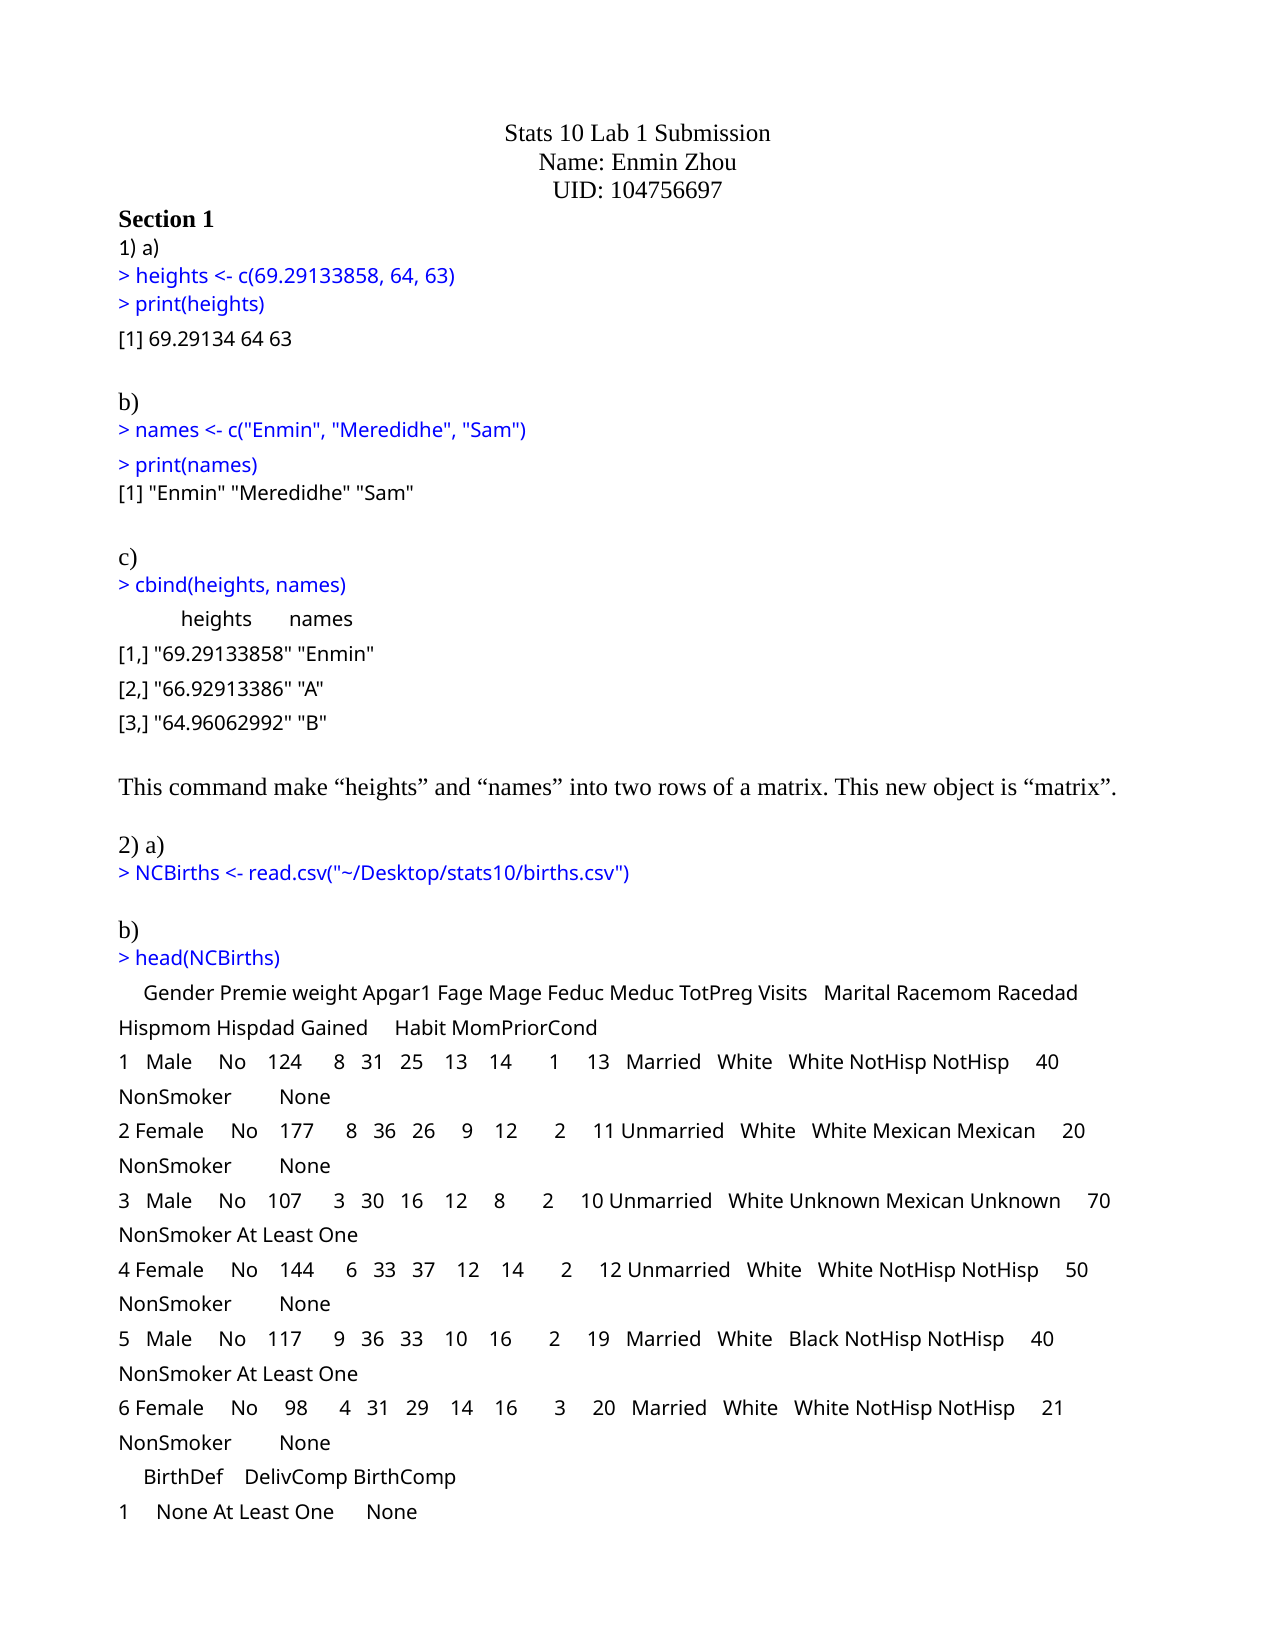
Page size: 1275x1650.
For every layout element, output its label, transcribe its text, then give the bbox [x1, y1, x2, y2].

text > print(heights) [118, 289, 1157, 317]
text b) [118, 915, 1157, 944]
text > heights <- c(69.29133858, 64, 63) [118, 261, 1157, 289]
text [2,] "66.92913386" "A" [118, 674, 1157, 702]
text This command make “heights” and “names” into two rows of a matrix. This new object is “matrix”. [118, 772, 1157, 801]
text Name: Enmin Zhou [118, 147, 1157, 176]
text 4 Female No 144 6 33 37 12 14 2 12 Unmarried White White NotHisp NotHisp 50 NonSmoker None [118, 1255, 1157, 1318]
text > head(NCBirths) [118, 944, 1157, 972]
text b) [118, 387, 1157, 416]
text Gender Premie weight Apgar1 Fage Mage Feduc Meduc TotPreg Visits Marital Racemom Racedad Hispmom Hispdad Gained Habit MomPriorCond [118, 978, 1157, 1041]
text 6 Female No 98 4 31 29 14 16 3 20 Married White White NotHisp NotHisp 21 NonSmoker None [118, 1394, 1157, 1456]
text 3 Male No 107 3 30 16 12 8 2 10 Unmarried White Unknown Mexican Unknown 70 NonSmoker At Least One [118, 1186, 1157, 1248]
text [1] "Enmin" "Meredidhe" "Sam" [118, 478, 1157, 506]
text UID: 104756697 [118, 176, 1157, 204]
text 1 None At Least One None [118, 1498, 1157, 1526]
text Stats 10 Lab 1 Submission [118, 118, 1157, 147]
text [1,] "69.29133858" "Enmin" [118, 640, 1157, 668]
text [3,] "64.96062992" "B" [118, 709, 1157, 737]
text 1) a) [118, 233, 1157, 261]
text > NCBirths <- read.csv("~/Desktop/stats10/births.csv") [118, 859, 1157, 886]
text c) [118, 542, 1157, 570]
text 2) a) [118, 830, 1157, 859]
text 2 Female No 177 8 36 26 9 12 2 11 Unmarried White White Mexican Mexican 20 NonSmoker None [118, 1117, 1157, 1179]
text BirthDef DelivComp BirthComp [118, 1463, 1157, 1491]
text > cbind(heights, names) [118, 570, 1157, 598]
text heights names [118, 605, 1157, 633]
text 1 Male No 124 8 31 25 13 14 1 13 Married White White NotHisp NotHisp 40 NonSmoker None [118, 1048, 1157, 1110]
text 5 Male No 117 9 36 33 10 16 2 19 Married White Black NotHisp NotHisp 40 NonSmoker At Least One [118, 1324, 1157, 1387]
text > names <- c("Enmin", "Meredidhe", "Sam") [118, 416, 1157, 444]
text Section 1 [118, 204, 1157, 233]
text > print(names) [118, 451, 1157, 478]
text [1] 69.29134 64 63 [118, 324, 1157, 352]
